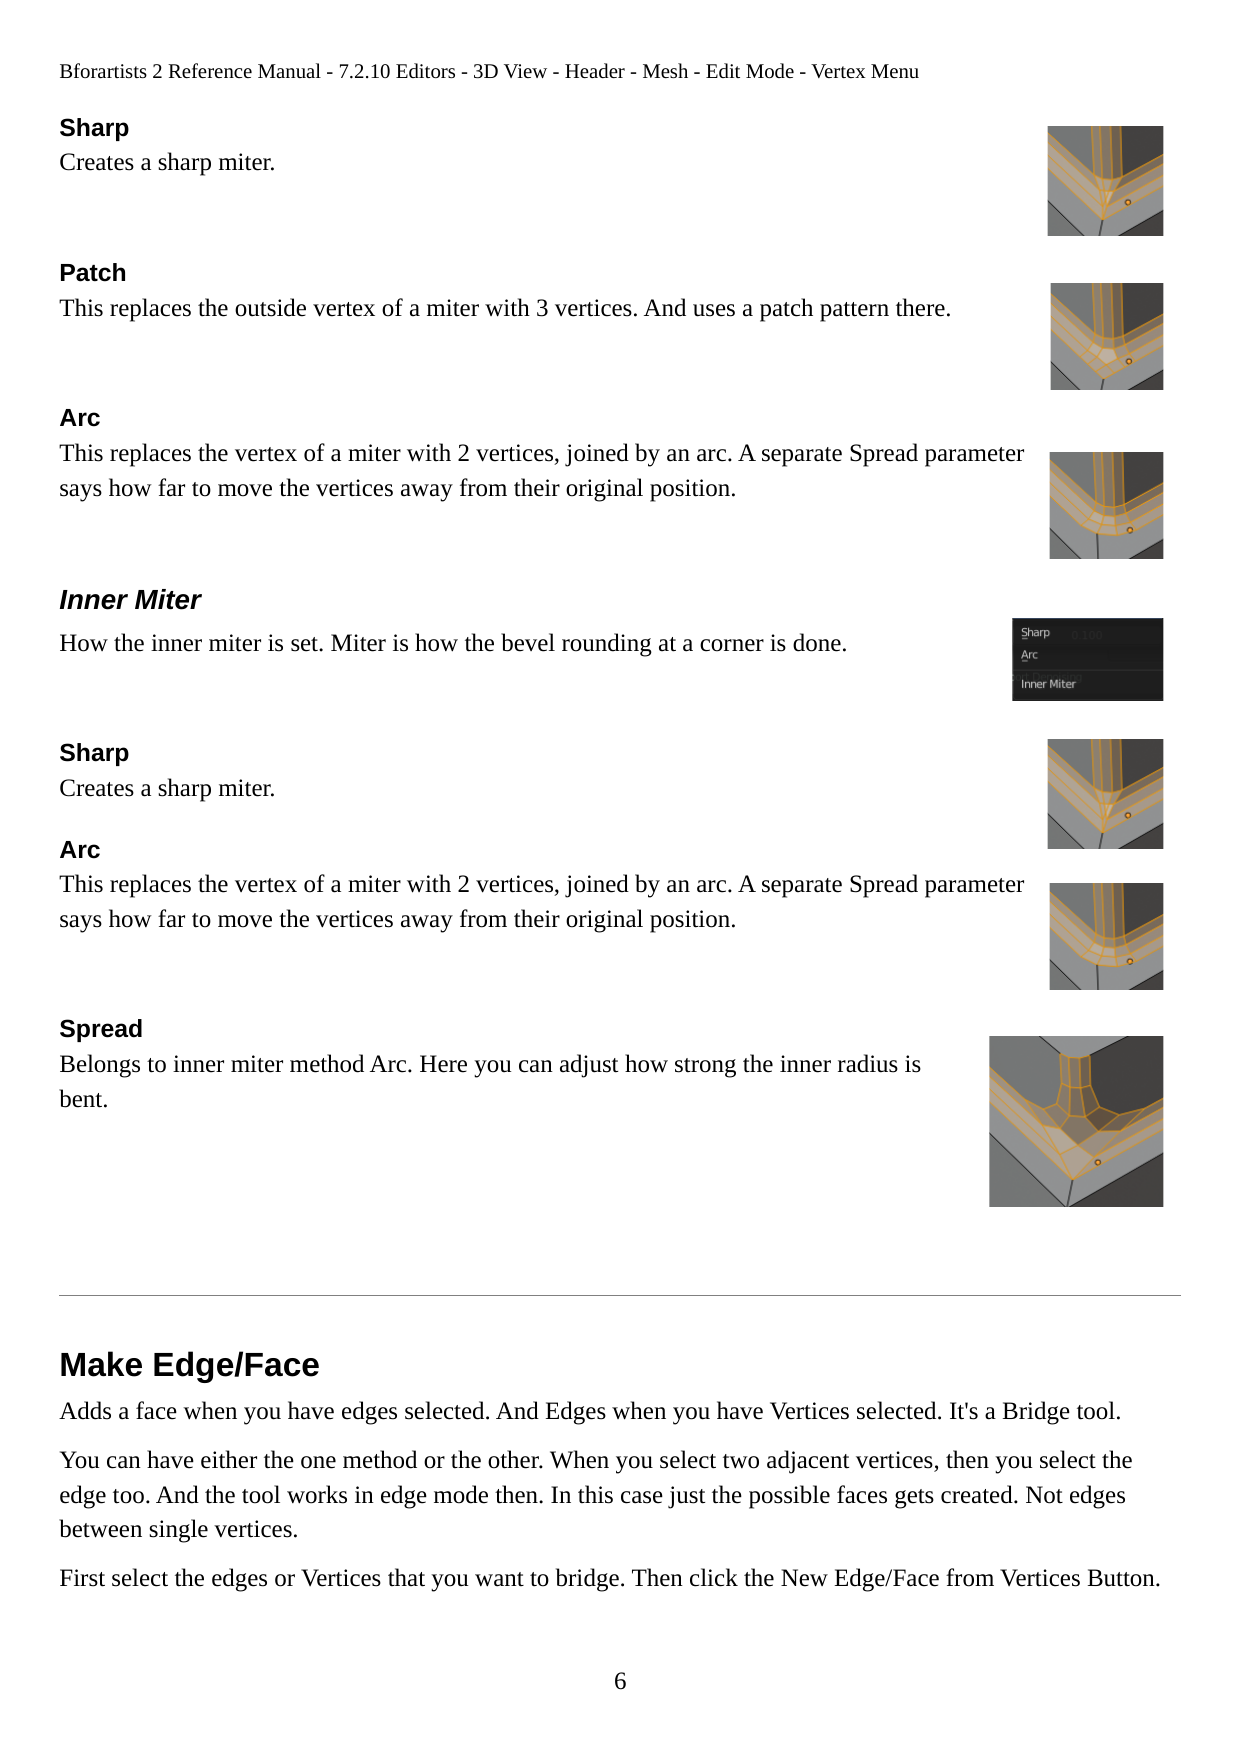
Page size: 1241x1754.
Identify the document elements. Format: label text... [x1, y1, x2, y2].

picture [989, 1036, 1164, 1207]
text Belongs to inner miter method Arc. Here you can adjust how strong the inner radius is bent. [59, 1049, 989, 1113]
picture [1012, 618, 1164, 701]
text This replaces the vertex of a miter with 2 vertices, joined by an arc. A separate Spread parameter says how far to move the vertices away from their original position. [59, 869, 1181, 933]
text This replaces the vertex of a miter with 2 vertices, joined by an arc. A separate Spread parameter says how far to move the vertices away from their original position. [59, 438, 1181, 501]
picture [1047, 739, 1164, 849]
text How the inner miter is set. Miter is how the bevel rounding at a corner is done. [59, 628, 1012, 656]
subtitle Inner Miter [59, 583, 1181, 615]
text This replaces the outside vertex of a miter with 3 vertices. And uses a patch pattern there. [59, 293, 1050, 322]
subtitle Sharp [59, 113, 1181, 141]
text [1164, 773, 1181, 802]
subtitle Arc [59, 835, 1181, 863]
subtitle Sharp [59, 738, 1181, 767]
text First select the edges or Vertices that you want to bridge. Then click the New Edge/Face from Vertices Button. [59, 1563, 1181, 1592]
text Creates a sharp miter. [59, 147, 1047, 176]
subtitle Patch [59, 258, 1181, 287]
text [1164, 147, 1181, 176]
picture [1049, 452, 1164, 559]
picture [1050, 283, 1164, 390]
text Adds a face when you have edges selected. And Edges when you have Vertices selected. It's a Bridge tool. [59, 1396, 1181, 1425]
text You can have either the one method or the other. When you select two adjacent vertices, then you select the edge too. And the tool works in edge mode then. In this case just the possible faces gets created. Not edges between single vertices. [59, 1445, 1181, 1543]
subtitle Make Edge/Face [59, 1345, 1181, 1384]
subtitle Arc [59, 403, 1181, 432]
picture [1047, 126, 1164, 236]
text Creates a sharp miter. [59, 773, 1047, 802]
picture [1049, 883, 1164, 990]
subtitle Spread [59, 1014, 1181, 1043]
